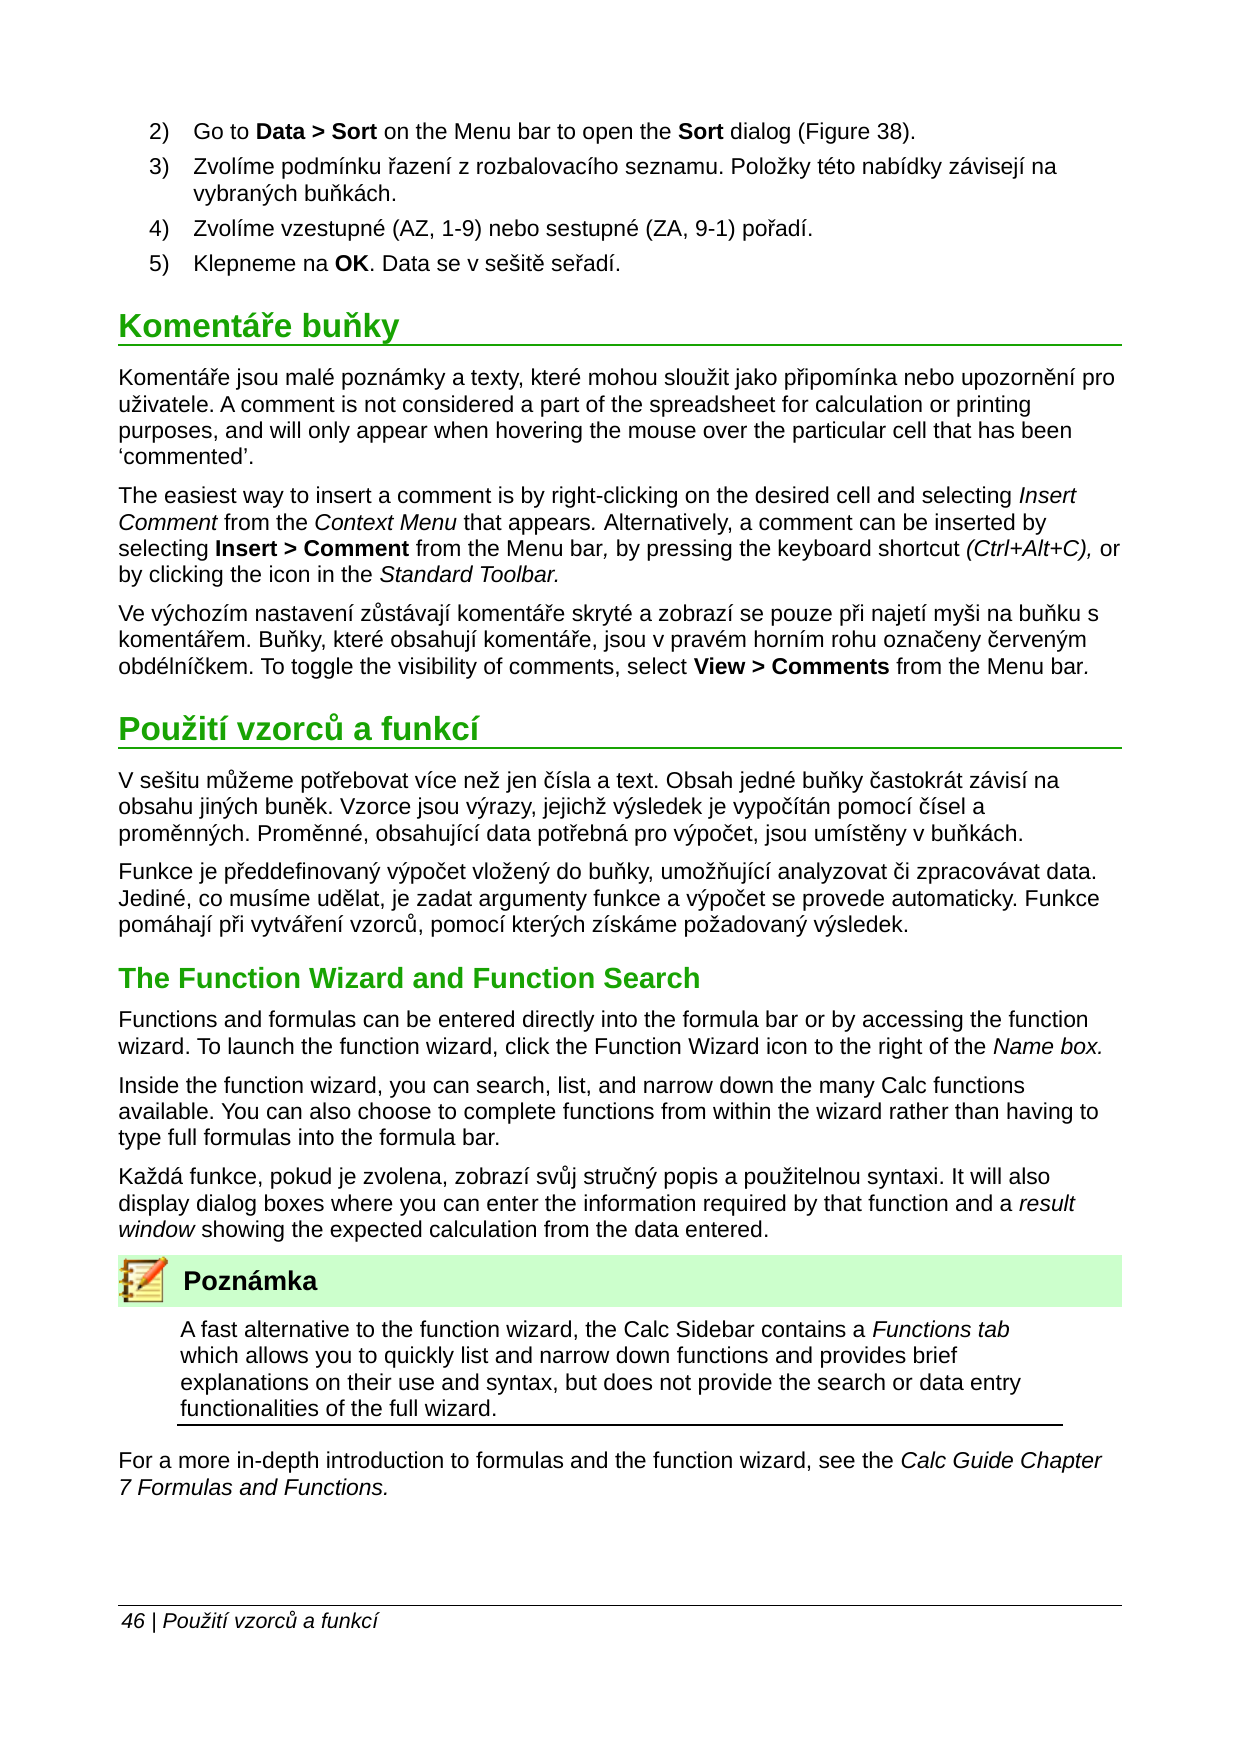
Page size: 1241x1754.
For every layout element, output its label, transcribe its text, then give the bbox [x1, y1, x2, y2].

subtitle Použití vzorců a funkcí [118, 708, 1122, 747]
list Klepneme na OK. Data se v sešitě seřadí. [169, 250, 1122, 276]
text The easiest way to insert a comment is by right-clicking on the desired cell and selecting Insert Comment from the Context Menu that appears. Alternatively, a comment can be inserted by selecting Insert > Comment from the Menu bar, by pressing the keyboard shortcut (Ctrl+Alt+C), or by clicking the icon in the Standard Toolbar. [118, 482, 1122, 587]
picture [119, 1255, 170, 1306]
text For a more in-depth introduction to formulas and the function wizard, see the Calc Guide Chapter 7 Formulas and Functions. [118, 1447, 1122, 1500]
text Funkce je předdefinovaný výpočet vložený do buňky, umožňující analyzovat či zpracovávat data. Jediné, co musíme udělat, je zadat argumenty funkce a výpočet se provede automaticky. Funkce pomáhají při vytváření vzorců, pomocí kterých získáme požadovaný výsledek. [118, 858, 1122, 937]
text Functions and formulas can be entered directly into the formula bar or by accessing the function wizard. To launch the function wizard, click the Function Wizard icon to the right of the Name box. [118, 1006, 1122, 1059]
list Zvolíme podmínku řazení z rozbalovacího seznamu. Položky této nabídky závisejí na vybraných buňkách. [169, 153, 1122, 206]
subtitle Poznámka [118, 1255, 1122, 1307]
list Zvolíme vzestupné (AZ, 1-9) nebo sestupné (ZA, 9-1) pořadí. [169, 215, 1122, 241]
text Ve výchozím nastavení zůstávají komentáře skryté a zobrazí se pouze při najetí myši na buňku s komentářem. Buňky, které obsahují komentáře, jsou v pravém horním rohu označeny červeným obdélníčkem. To toggle the visibility of comments, select View > Comments from the Menu bar. [118, 600, 1122, 679]
text A fast alternative to the function wizard, the Calc Sidebar contains a Functions tab which allows you to quickly list and narrow down functions and provides brief explanations on their use and syntax, but does not provide the search or data entry functionalities of the full wizard. [177, 1313, 1063, 1424]
subtitle The Function Wizard and Function Search [118, 961, 1122, 994]
text Komentáře jsou malé poznámky a texty, které mohou sloužit jako připomínka nebo upozornění pro uživatele. A comment is not considered a part of the spreadsheet for calculation or printing purposes, and will only appear when hovering the mouse over the particular cell that has been ‘commented’. [118, 364, 1122, 469]
text Inside the function wizard, you can search, list, and narrow down the many Calc functions available. You can also choose to complete functions from within the wizard rather than having to type full formulas into the formula bar. [118, 1072, 1122, 1151]
text V sešitu můžeme potřebovat více než jen čísla a text. Obsah jedné buňky častokrát závisí na obsahu jiných buněk. Vzorce jsou výrazy, jejichž výsledek je vypočítán pomocí čísel a proměnných. Proměnné, obsahující data potřebná pro výpočet, jsou umístěny v buňkách. [118, 767, 1122, 846]
text Každá funkce, pokud je zvolena, zobrazí svůj stručný popis a použitelnou syntaxi. It will also display dialog boxes where you can enter the information required by that function and a result window showing the expected calculation from the data entered. [118, 1163, 1122, 1242]
subtitle Komentáře buňky [118, 306, 1122, 344]
list Go to Data > Sort on the Menu bar to open the Sort dialog (Figure 38). [169, 118, 1122, 144]
